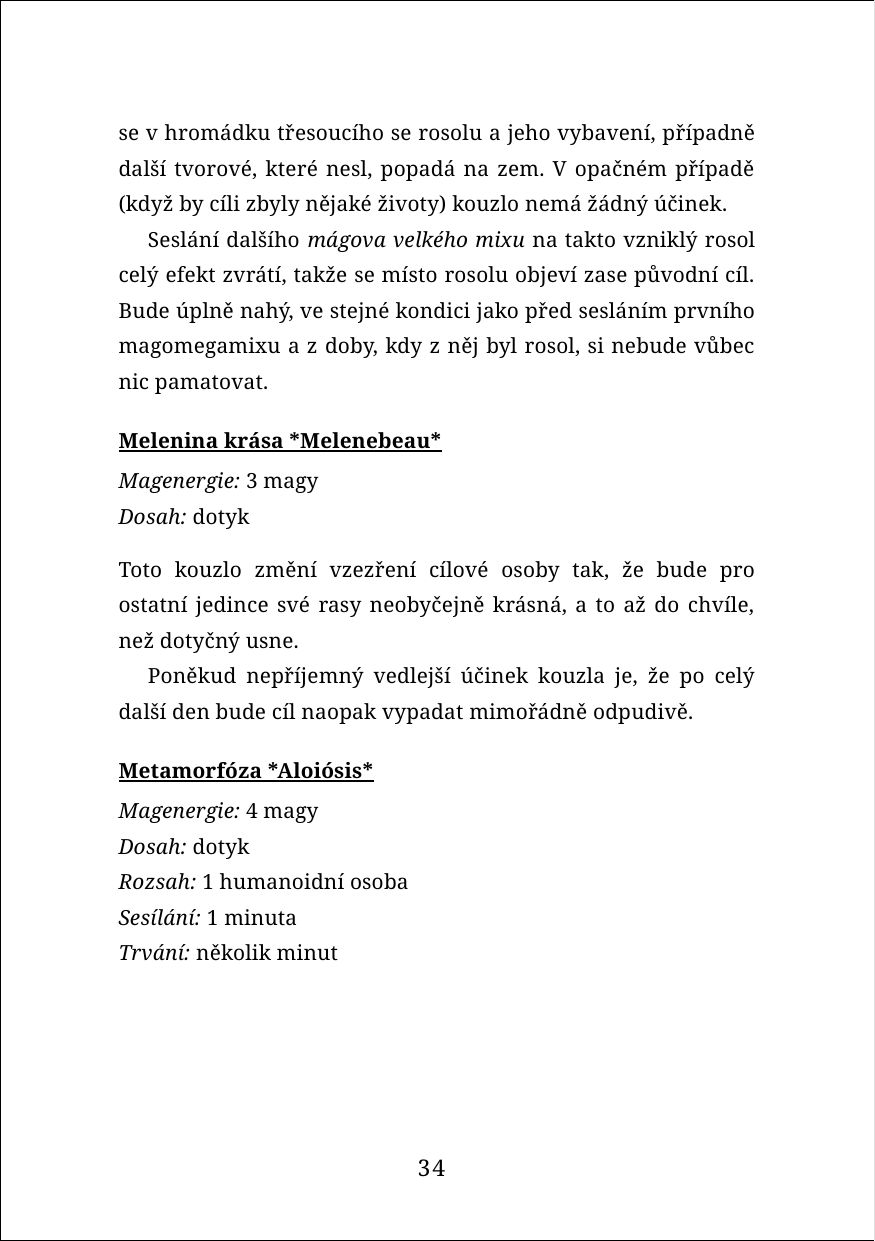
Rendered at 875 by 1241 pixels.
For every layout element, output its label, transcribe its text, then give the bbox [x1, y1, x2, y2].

text Magenergie: 3 magy Dosah: dotyk [118, 466, 756, 530]
text se v hromádku třesoucího se rosolu a jeho vybavení, případně další tvorové, které nesl, popadá na zem. V opačném případě (když by cíli zbyly nějaké životy) kouzlo nemá žádný účinek. Seslání dalšího mágova velkého mixu na takto vzniklý rosol celý efekt zvrátí, takže se místo rosolu objeví zase původní cíl. Bude úplně nahý, ve stejné kondici jako před sesláním prvního magomegamixu a z doby, kdy z něj byl rosol, si nebude vůbec nic pamatovat. [118, 118, 756, 395]
subtitle Melenina krása *Melenebeau* [118, 426, 756, 454]
text Toto kouzlo změní vzezření cílové osoby tak, že bude pro ostatní jedince své rasy neobyčejně krásná, a to až do chvíle, než dotyčný usne. Poněkud nepříjemný vedlejší účinek kouzla je, že po celý další den bude cíl naopak vypadat mimořádně odpudivě. [118, 555, 756, 726]
text Magenergie: 4 magy Dosah: dotyk Rozsah: 1 humanoidní osoba Sesílání: 1 minuta Trvání: několik minut [118, 796, 756, 967]
subtitle Metamorfóza *Aloiósis* [118, 756, 756, 785]
